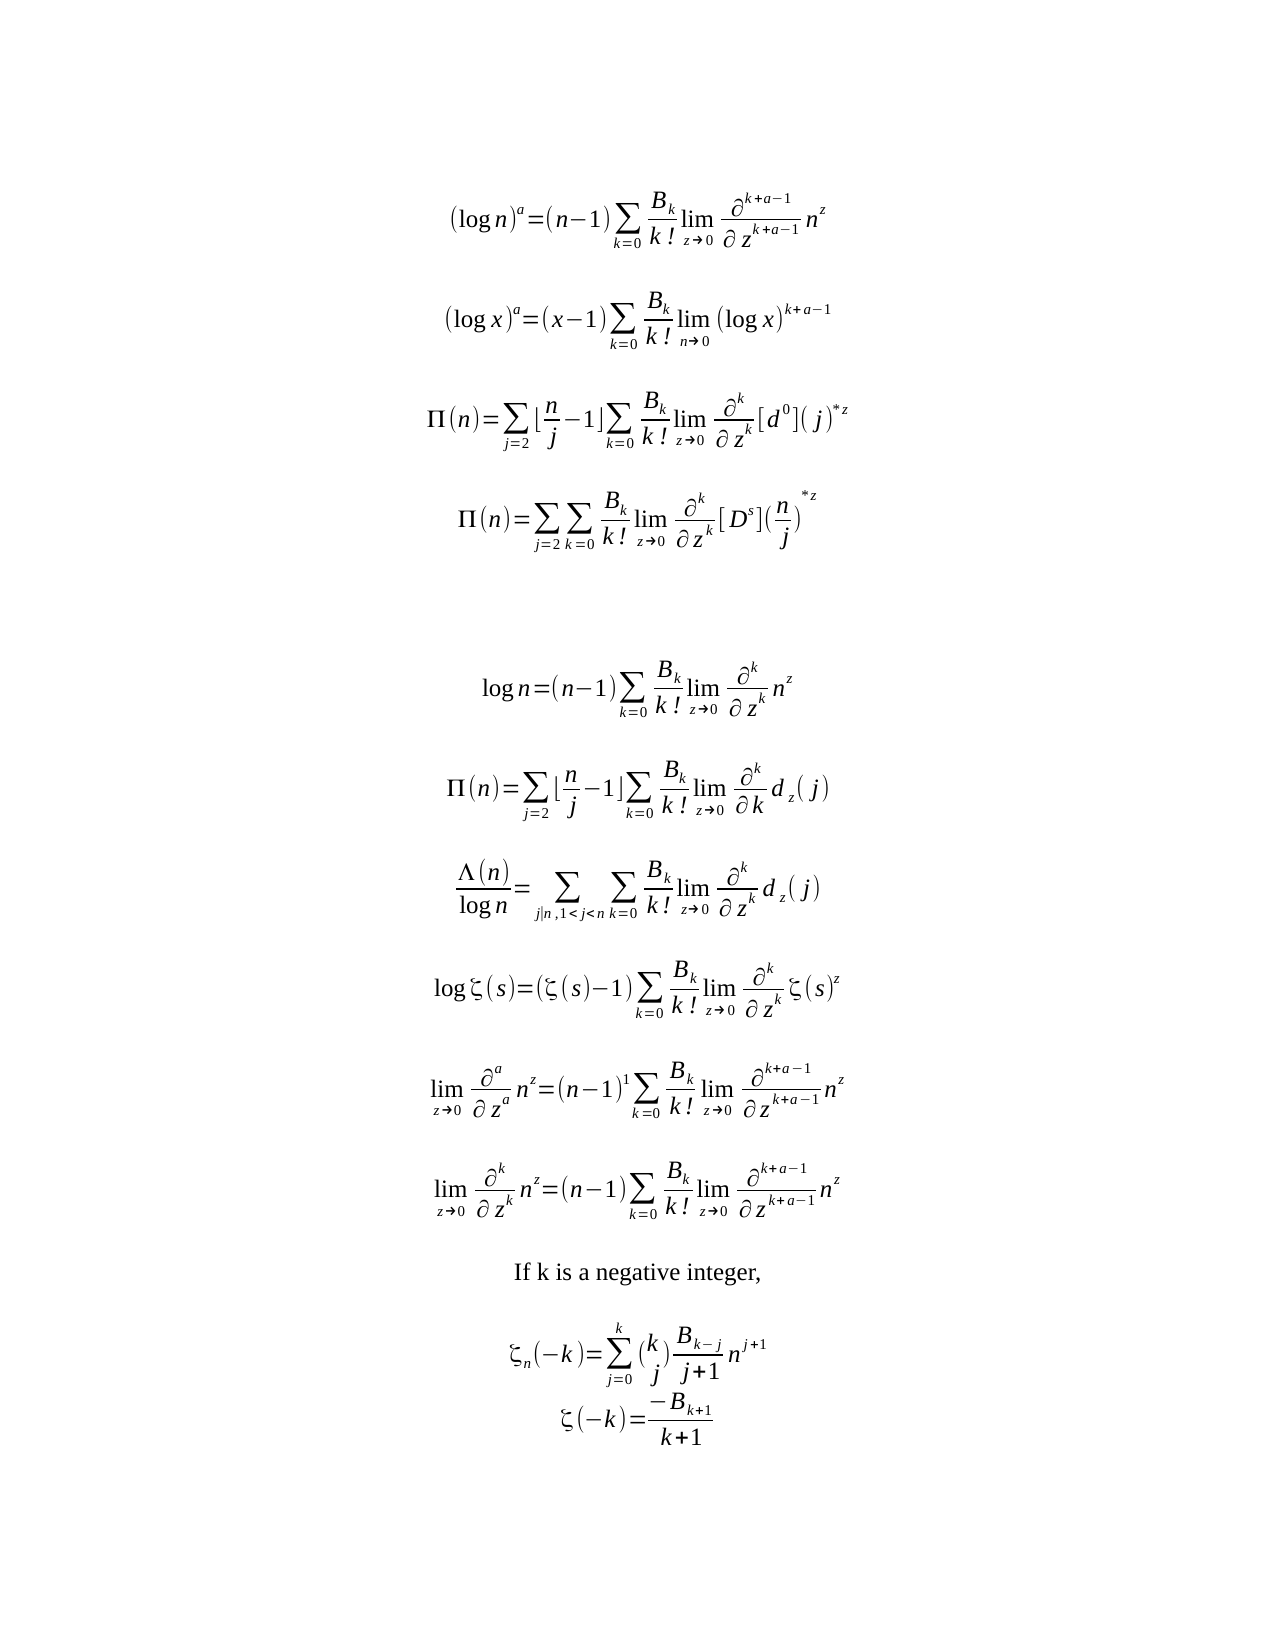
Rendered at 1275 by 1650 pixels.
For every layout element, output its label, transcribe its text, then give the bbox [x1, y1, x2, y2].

text If k is a negative integer, [118, 1257, 1157, 1286]
